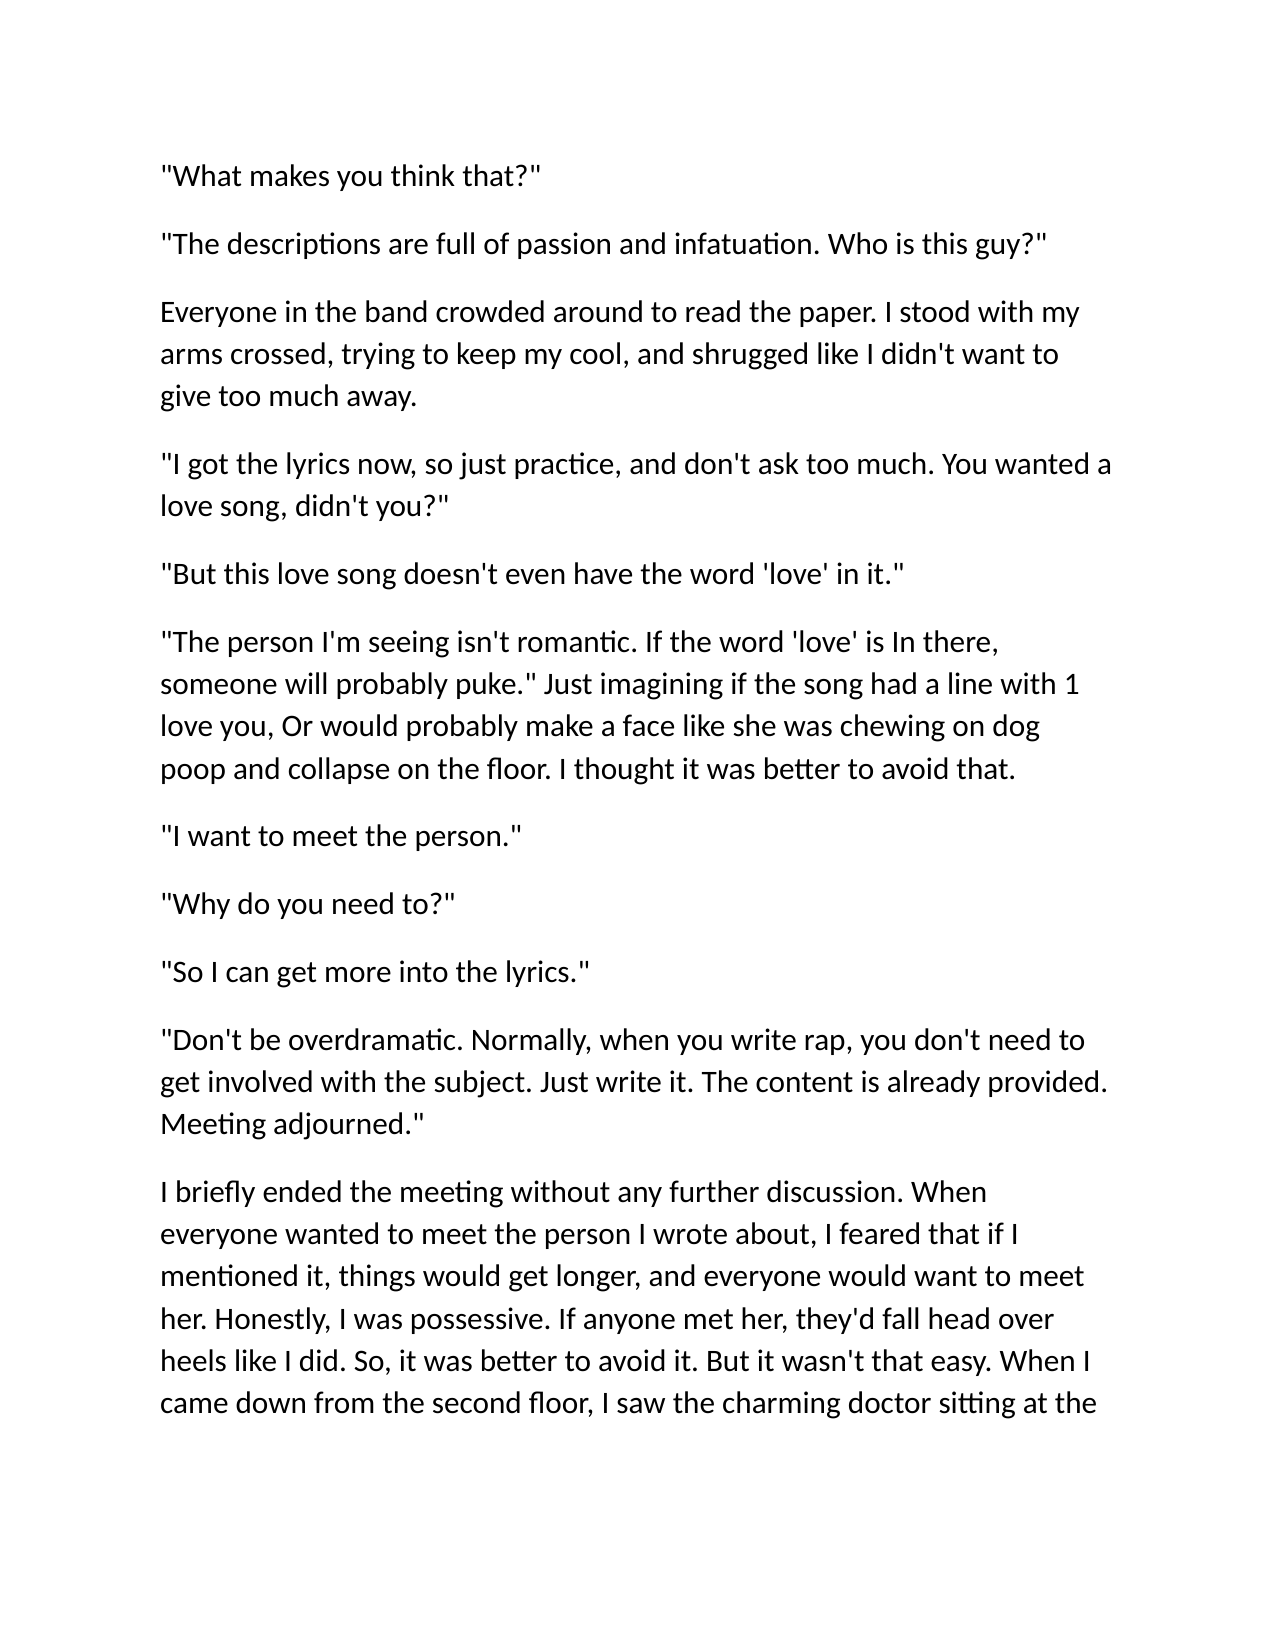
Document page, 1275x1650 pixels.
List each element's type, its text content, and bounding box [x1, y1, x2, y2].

text "I got the lyrics now, so just practice, and don't ask too much. You wanted a love song, didn't you?" [160, 444, 1113, 524]
text "So I can get more into the lyrics." [160, 952, 1113, 990]
text Everyone in the band crowded around to read the paper. I stood with my arms crossed, trying to keep my cool, and shrugged like I didn't want to give too much away. [160, 292, 1113, 414]
text "What makes you think that?" [160, 156, 1113, 194]
text "The descriptions are full of passion and infatuation. Who is this guy?" [160, 224, 1113, 262]
text I briefly ended the meeting without any further discussion. When everyone wanted to meet the person I wrote about, I feared that if I mentioned it, things would get longer, and everyone would want to meet her. Honestly, I was possessive. If anyone met her, they'd fall head over heels like I did. So, it was better to avoid it. But it wasn't that easy. When I came down from the second floor, I saw the charming doctor sitting at the [160, 1172, 1113, 1421]
text "But this love song doesn't even have the word 'love' in it." [160, 554, 1113, 592]
text "Why do you need to?" [160, 884, 1113, 922]
text "The person I'm seeing isn't romantic. If the word 'love' is In there, someone will probably puke." Just imagining if the song had a line with 1 love you, Or would probably make a face like she was chewing on dog poop and collapse on the floor. I thought it was better to avoid that. [160, 622, 1113, 787]
text "Don't be overdramatic. Normally, when you write rap, you don't need to get involved with the subject. Just write it. The content is already provided. Meeting adjourned." [160, 1019, 1113, 1142]
text "I want to meet the person." [160, 816, 1113, 854]
